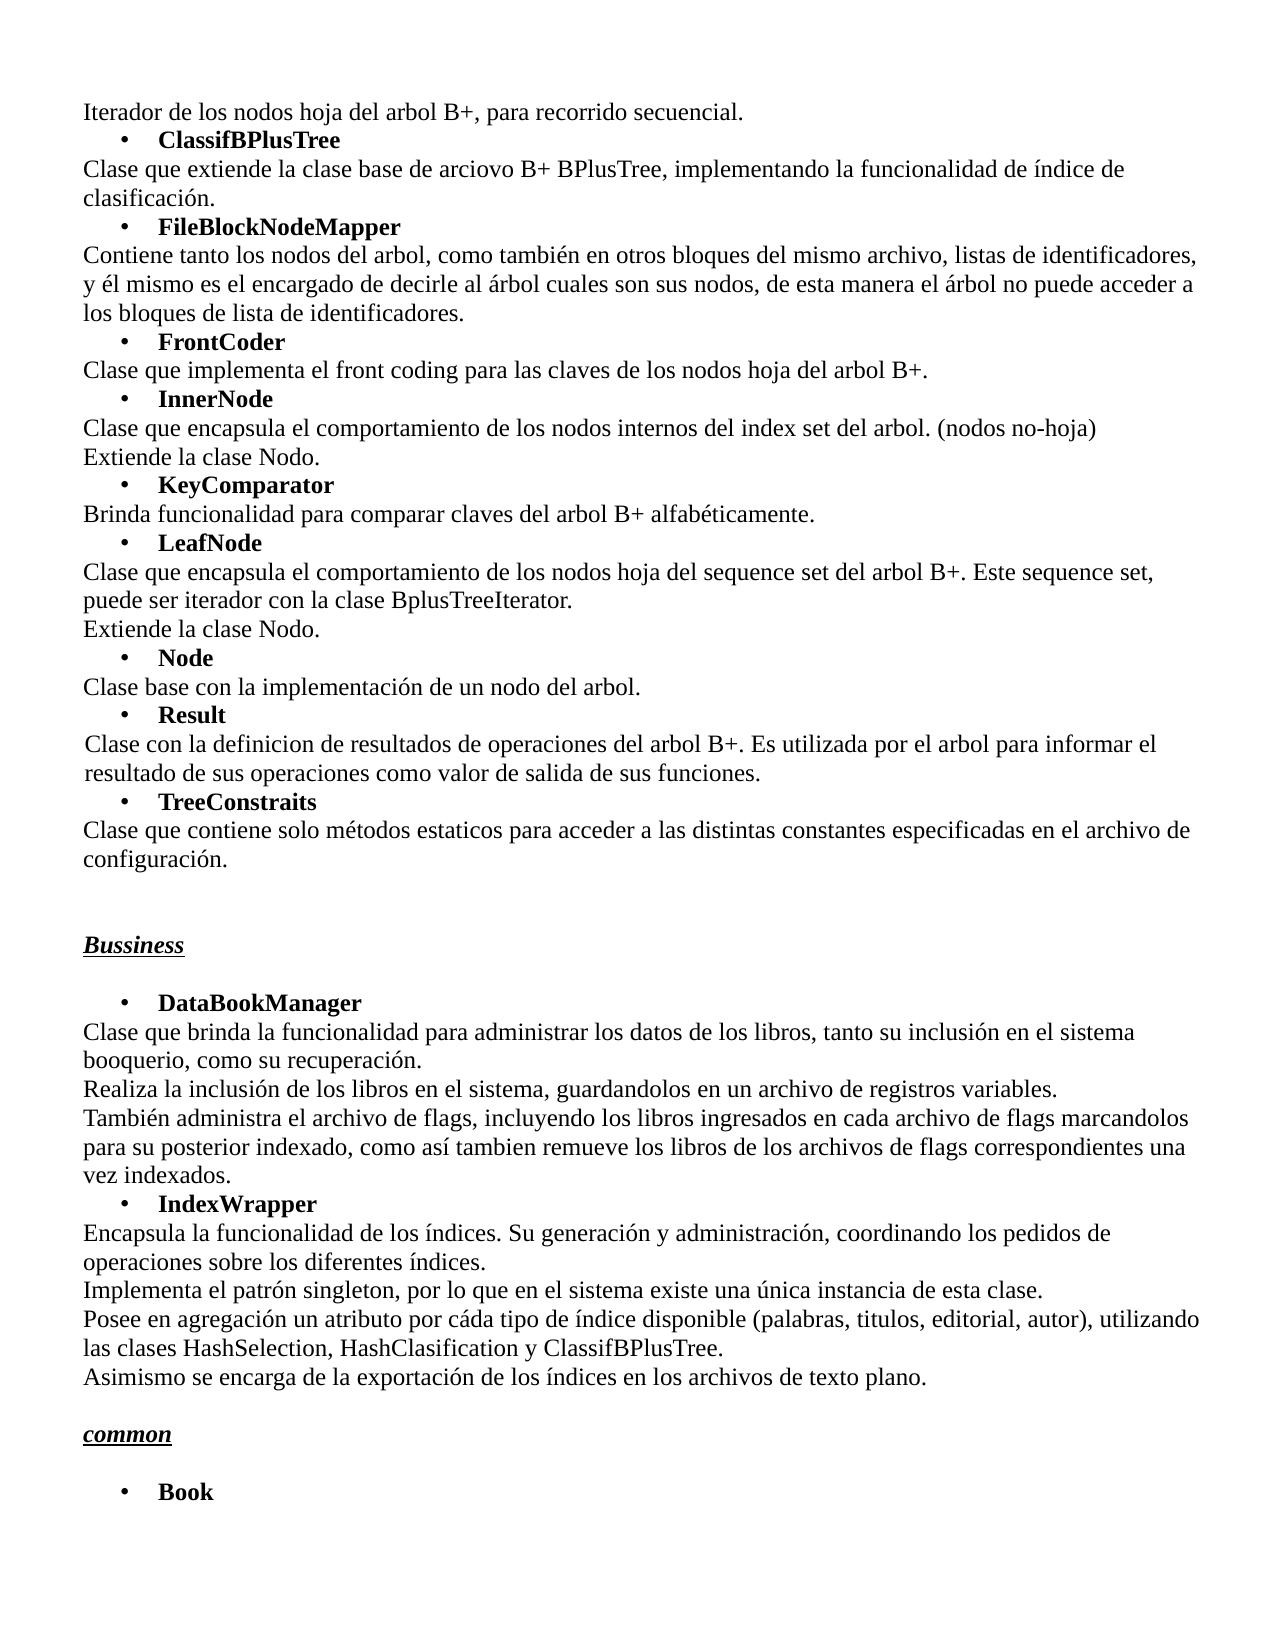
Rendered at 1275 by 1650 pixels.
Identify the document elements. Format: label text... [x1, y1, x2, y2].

list IndexWrapper [120, 1189, 1206, 1218]
text Implementa el patrón singleton, por lo que en el sistema existe una única instancia de esta clase. [83, 1276, 1206, 1304]
text Realiza la inclusión de los libros en el sistema, guardandolos en un archivo de registros variables. [83, 1074, 1206, 1103]
list KeyComparator [120, 471, 1206, 499]
list ClassifBPlusTree [120, 126, 1206, 154]
list Node [120, 643, 1206, 672]
text También administra el archivo de flags, incluyendo los libros ingresados en cada archivo de flags marcandolos para su posterior indexado, como así tambien remueve los libros de los archivos de flags correspondientes una vez indexados. [83, 1103, 1206, 1189]
list Clase con la definicion de resultados de operaciones del arbol B+. Es utilizada por el arbol para informar el resultado de sus operaciones como valor de salida de sus funciones. [47, 729, 1206, 787]
text Clase base con la implementación de un nodo del arbol. [83, 672, 1206, 701]
text Clase que encapsula el comportamiento de los nodos hoja del sequence set del arbol B+. Este sequence set, puede ser iterador con la clase BplusTreeIterator. [83, 557, 1206, 614]
text Extiende la clase Nodo. [83, 442, 1206, 471]
text Clase que contiene solo métodos estaticos para acceder a las distintas constantes especificadas en el archivo de configuración. [83, 816, 1206, 873]
list InnerNode [120, 384, 1206, 413]
text Iterador de los nodos hoja del arbol B+, para recorrido secuencial. [83, 97, 1206, 126]
list Result [120, 701, 1206, 729]
text Contiene tanto los nodos del arbol, como también en otros bloques del mismo archivo, listas de identificadores, y él mismo es el encargado de decirle al árbol cuales son sus nodos, de esta manera el árbol no puede acceder a los bloques de lista de identificadores. [83, 241, 1206, 327]
text Clase que extiende la clase base de arciovo B+ BPlusTree, implementando la funcionalidad de índice de clasificación. [83, 154, 1206, 212]
text Extiende la clase Nodo. [83, 614, 1206, 643]
list TreeConstraits [120, 787, 1206, 816]
text Clase que encapsula el comportamiento de los nodos internos del index set del arbol. (nodos no-hoja) [83, 413, 1206, 442]
list FileBlockNodeMapper [120, 212, 1206, 241]
text Clase que brinda la funcionalidad para administrar los datos de los libros, tanto su inclusión en el sistema booquerio, como su recuperación. [83, 1017, 1206, 1074]
list DataBookManager [120, 988, 1206, 1017]
text Brinda funcionalidad para comparar claves del arbol B+ alfabéticamente. [83, 499, 1206, 528]
text common [83, 1419, 1206, 1448]
list Book [120, 1477, 1206, 1506]
list FrontCoder [120, 327, 1206, 356]
list LeafNode [120, 528, 1206, 557]
text Asimismo se encarga de la exportación de los índices en los archivos de texto plano. [83, 1362, 1206, 1391]
text Clase que implementa el front coding para las claves de los nodos hoja del arbol B+. [83, 356, 1206, 384]
text Posee en agregación un atributo por cáda tipo de índice disponible (palabras, titulos, editorial, autor), utilizando las clases HashSelection, HashClasification y ClassifBPlusTree. [83, 1304, 1206, 1362]
text Encapsula la funcionalidad de los índices. Su generación y administración, coordinando los pedidos de operaciones sobre los diferentes índices. [83, 1218, 1206, 1276]
text Bussiness [83, 931, 1206, 959]
